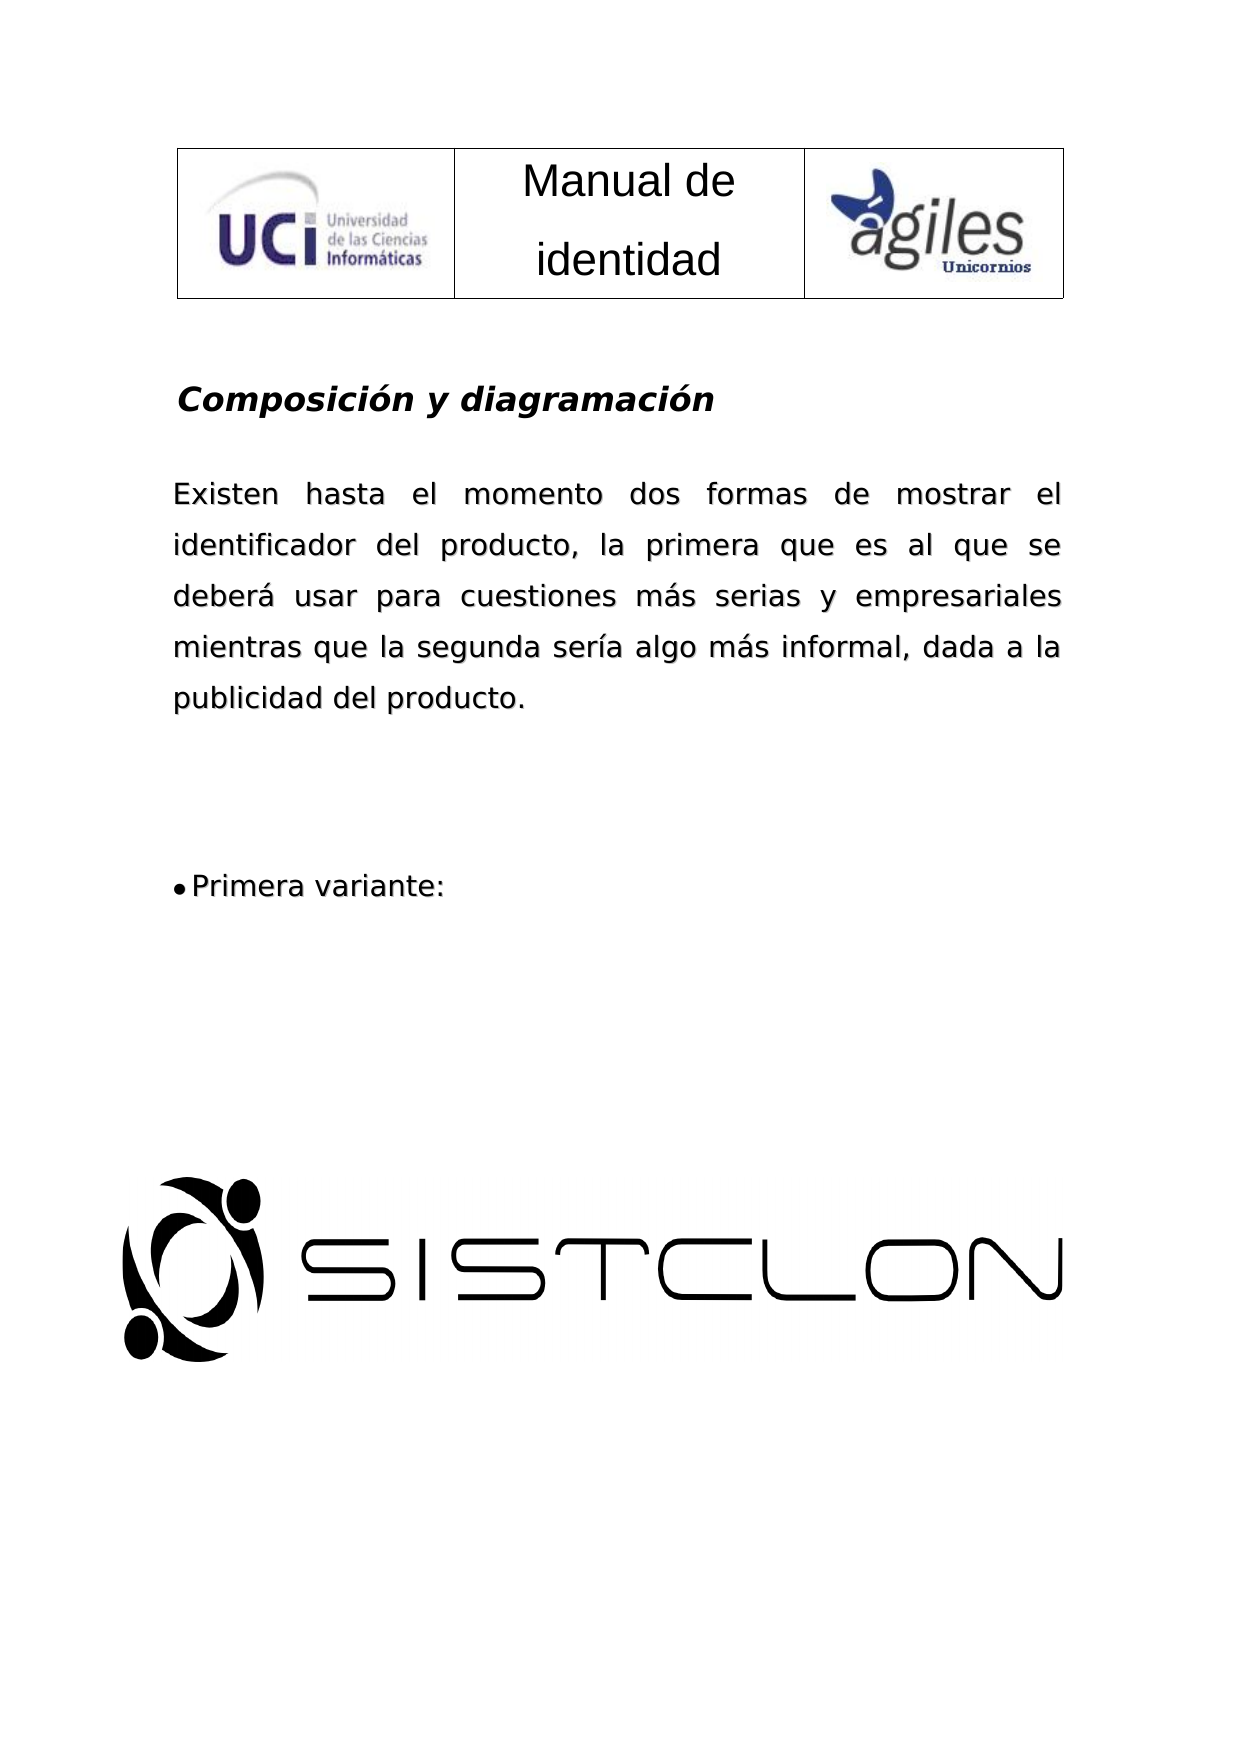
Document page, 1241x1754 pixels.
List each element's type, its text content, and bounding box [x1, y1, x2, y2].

list Primera variante: [172, 869, 1063, 903]
subtitle Composición y diagramación [177, 381, 1063, 419]
picture [826, 162, 1043, 282]
picture [199, 162, 435, 284]
text Existen hasta el momento dos formas de mostrar el identificador del producto, la primera que es al que se deberá usar para cuestiones más serias y empresariales mientras que la segunda sería algo más informal, dada a la publicidad del producto. [172, 477, 1063, 715]
picture [122, 1177, 1063, 1362]
